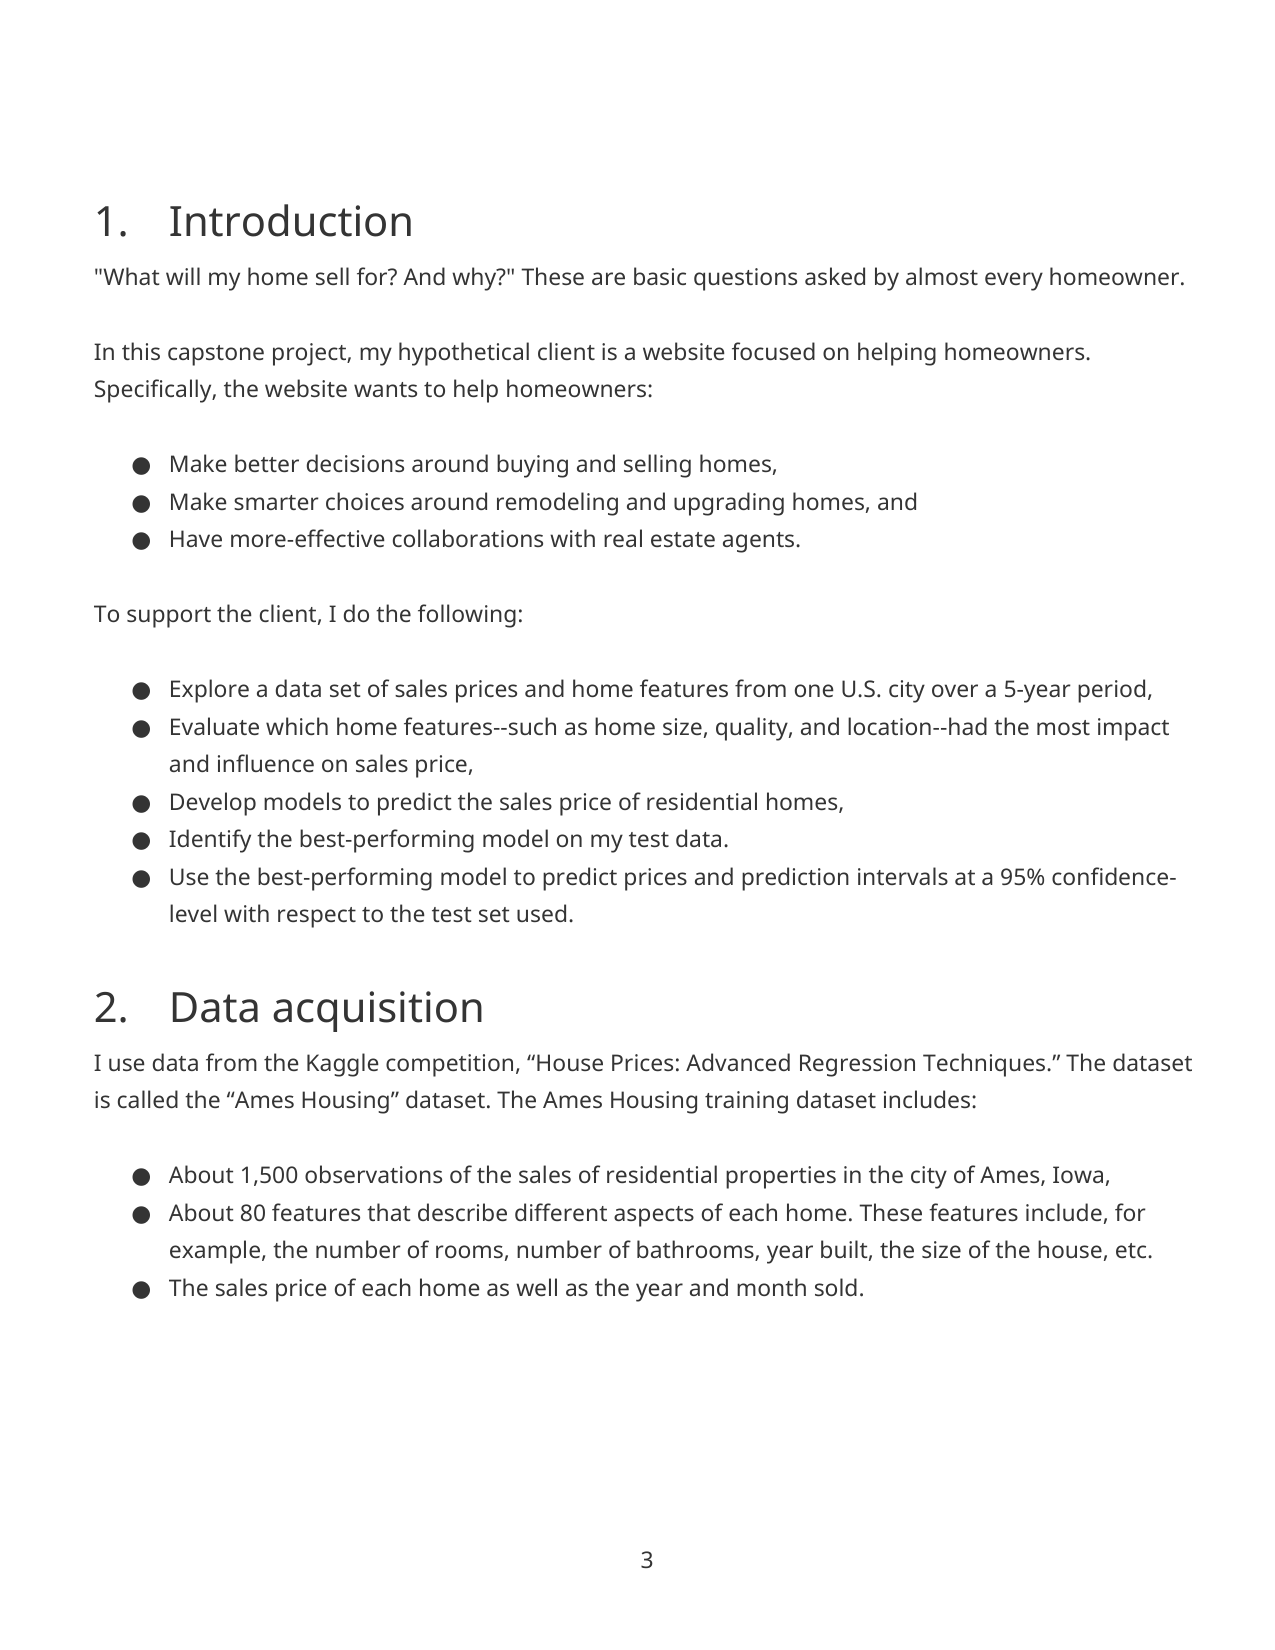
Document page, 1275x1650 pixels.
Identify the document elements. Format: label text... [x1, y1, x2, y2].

list Make smarter choices around remodeling and upgrading homes, and [131, 486, 1200, 517]
list The sales price of each home as well as the year and month sold. [131, 1272, 1200, 1303]
list Develop models to predict the sales price of residential homes, [131, 786, 1200, 817]
text "What will my home sell for? And why?" These are basic questions asked by almost every homeowner. [94, 261, 1200, 292]
list Use the best-performing model to predict prices and prediction intervals at a 95% confidence-level with respect to the test set used. [131, 861, 1200, 930]
list Evaluate which home features--such as home size, quality, and location--had the most impact and influence on sales price, [131, 711, 1200, 780]
list About 1,500 observations of the sales of residential properties in the city of Ames, Iowa, [131, 1159, 1200, 1191]
subtitle Introduction [94, 192, 1200, 248]
list Make better decisions around buying and selling homes, [131, 448, 1200, 480]
text I use data from the Kaggle competition, “House Prices: Advanced Regression Techniques.” The dataset is called the “Ames Housing” dataset. The Ames Housing training dataset includes: [94, 1047, 1200, 1116]
list About 80 features that describe different aspects of each home. These features include, for example, the number of rooms, number of bathrooms, year built, the size of the house, etc. [131, 1197, 1200, 1266]
subtitle 2. Data acquisition [94, 978, 1200, 1034]
list Identify the best-performing model on my test data. [131, 823, 1200, 855]
text To support the client, I do the following: [94, 598, 1200, 630]
list Have more-effective collaborations with real estate agents. [131, 523, 1200, 555]
text In this capstone project, my hypothetical client is a website focused on helping homeowners. Specifically, the website wants to help homeowners: [94, 336, 1200, 405]
list Explore a data set of sales prices and home features from one U.S. city over a 5-year period, [131, 673, 1200, 705]
